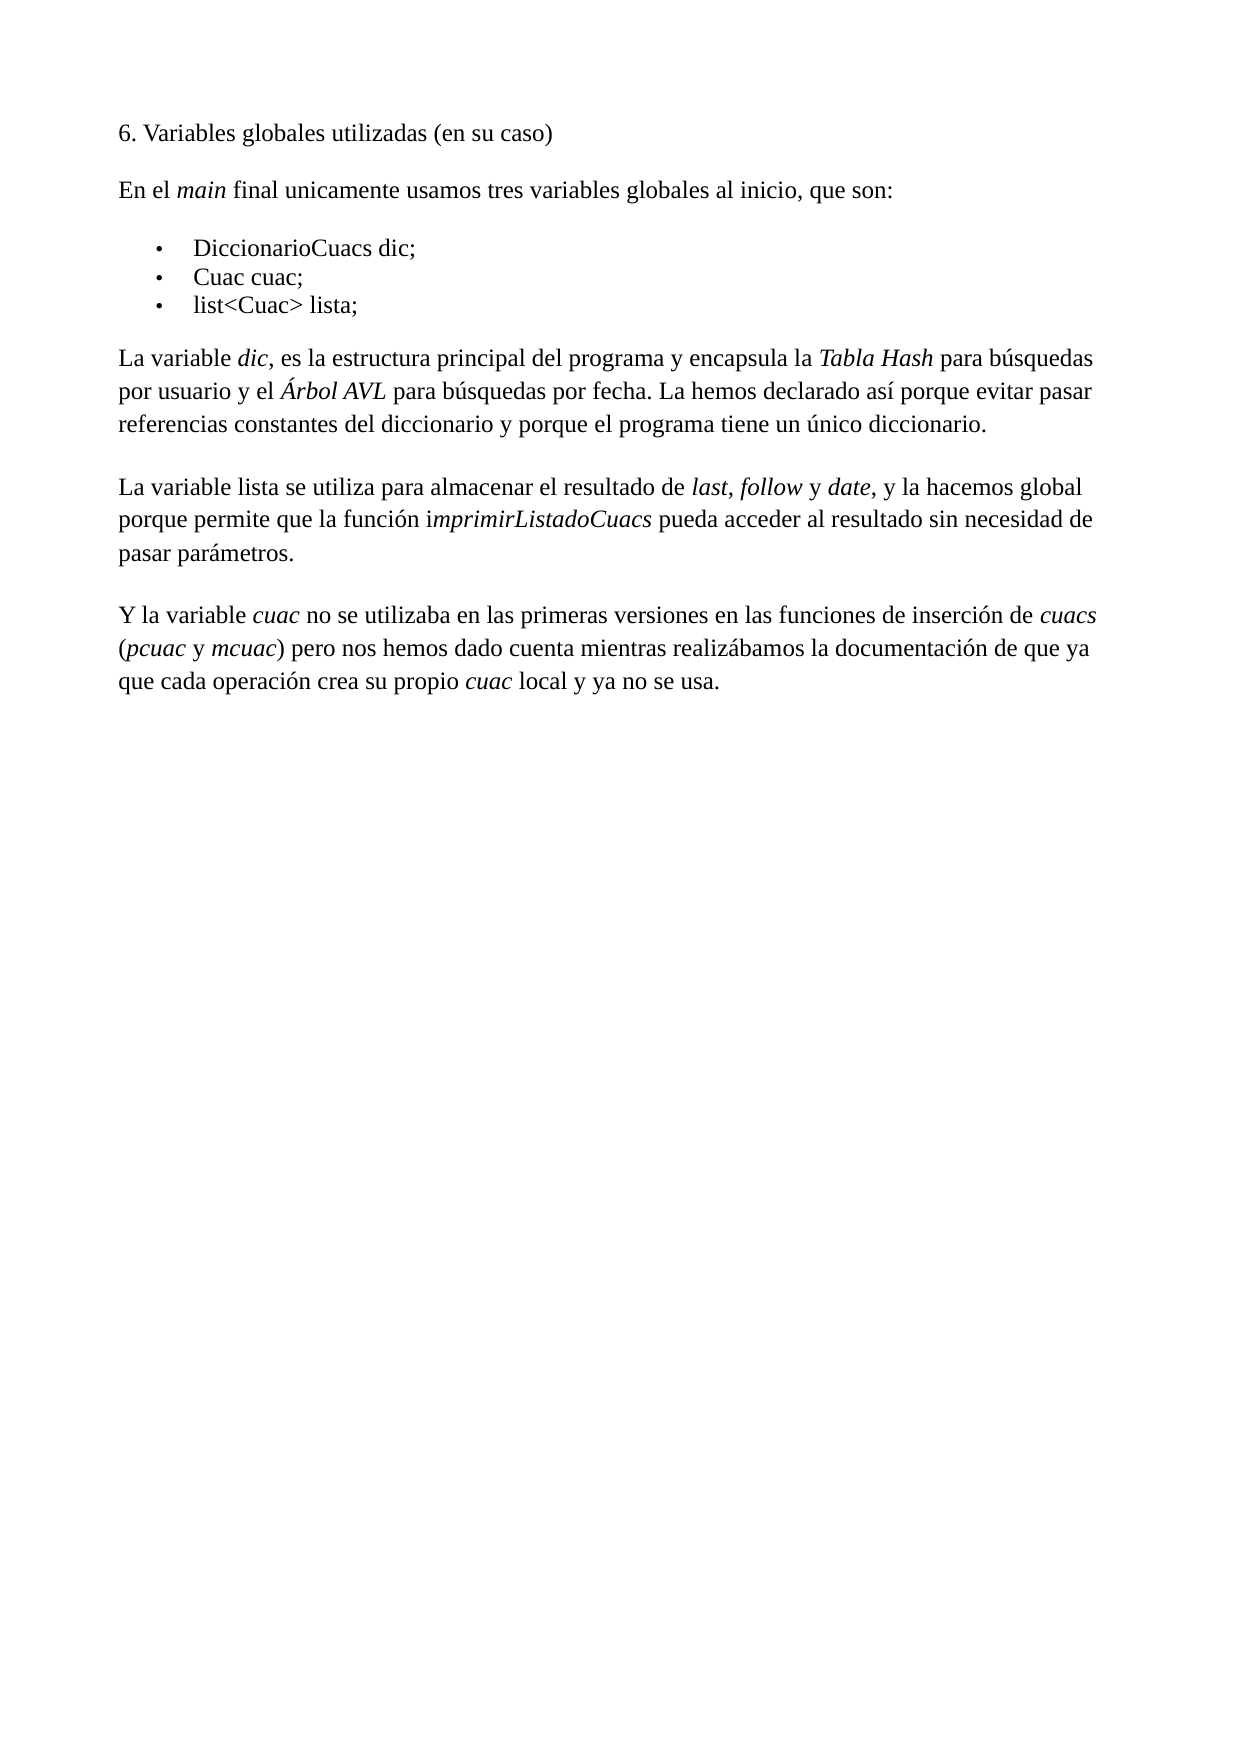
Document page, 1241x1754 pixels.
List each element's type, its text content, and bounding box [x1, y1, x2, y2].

list DiccionarioCuacs dic; [156, 233, 1122, 262]
text 6. Variables globales utilizadas (en su caso) [118, 118, 1122, 147]
text En el main final unicamente usamos tres variables globales al inicio, que son: [118, 176, 1122, 204]
text Y la variable cuac no se utilizaba en las primeras versiones en las funciones de inserción de cuacs (pcuac y mcuac) pero nos hemos dado cuenta mientras realizábamos la documentación de que ya que cada operación crea su propio cuac local y ya no se usa. [118, 600, 1122, 695]
list list<Cuac> lista; [156, 291, 1122, 319]
text La variable lista se utiliza para almacenar el resultado de last, follow y date, y la hacemos global porque permite que la función imprimirListadoCuacs pueda acceder al resultado sin necesidad de pasar parámetros. [118, 472, 1122, 566]
list Cuac cuac; [156, 262, 1122, 291]
text La variable dic, es la estructura principal del programa y encapsula la Tabla Hash para búsquedas por usuario y el Árbol AVL para búsquedas por fecha. La hemos declarado así porque evitar pasar referencias constantes del diccionario y porque el programa tiene un único diccionario. [118, 343, 1122, 438]
